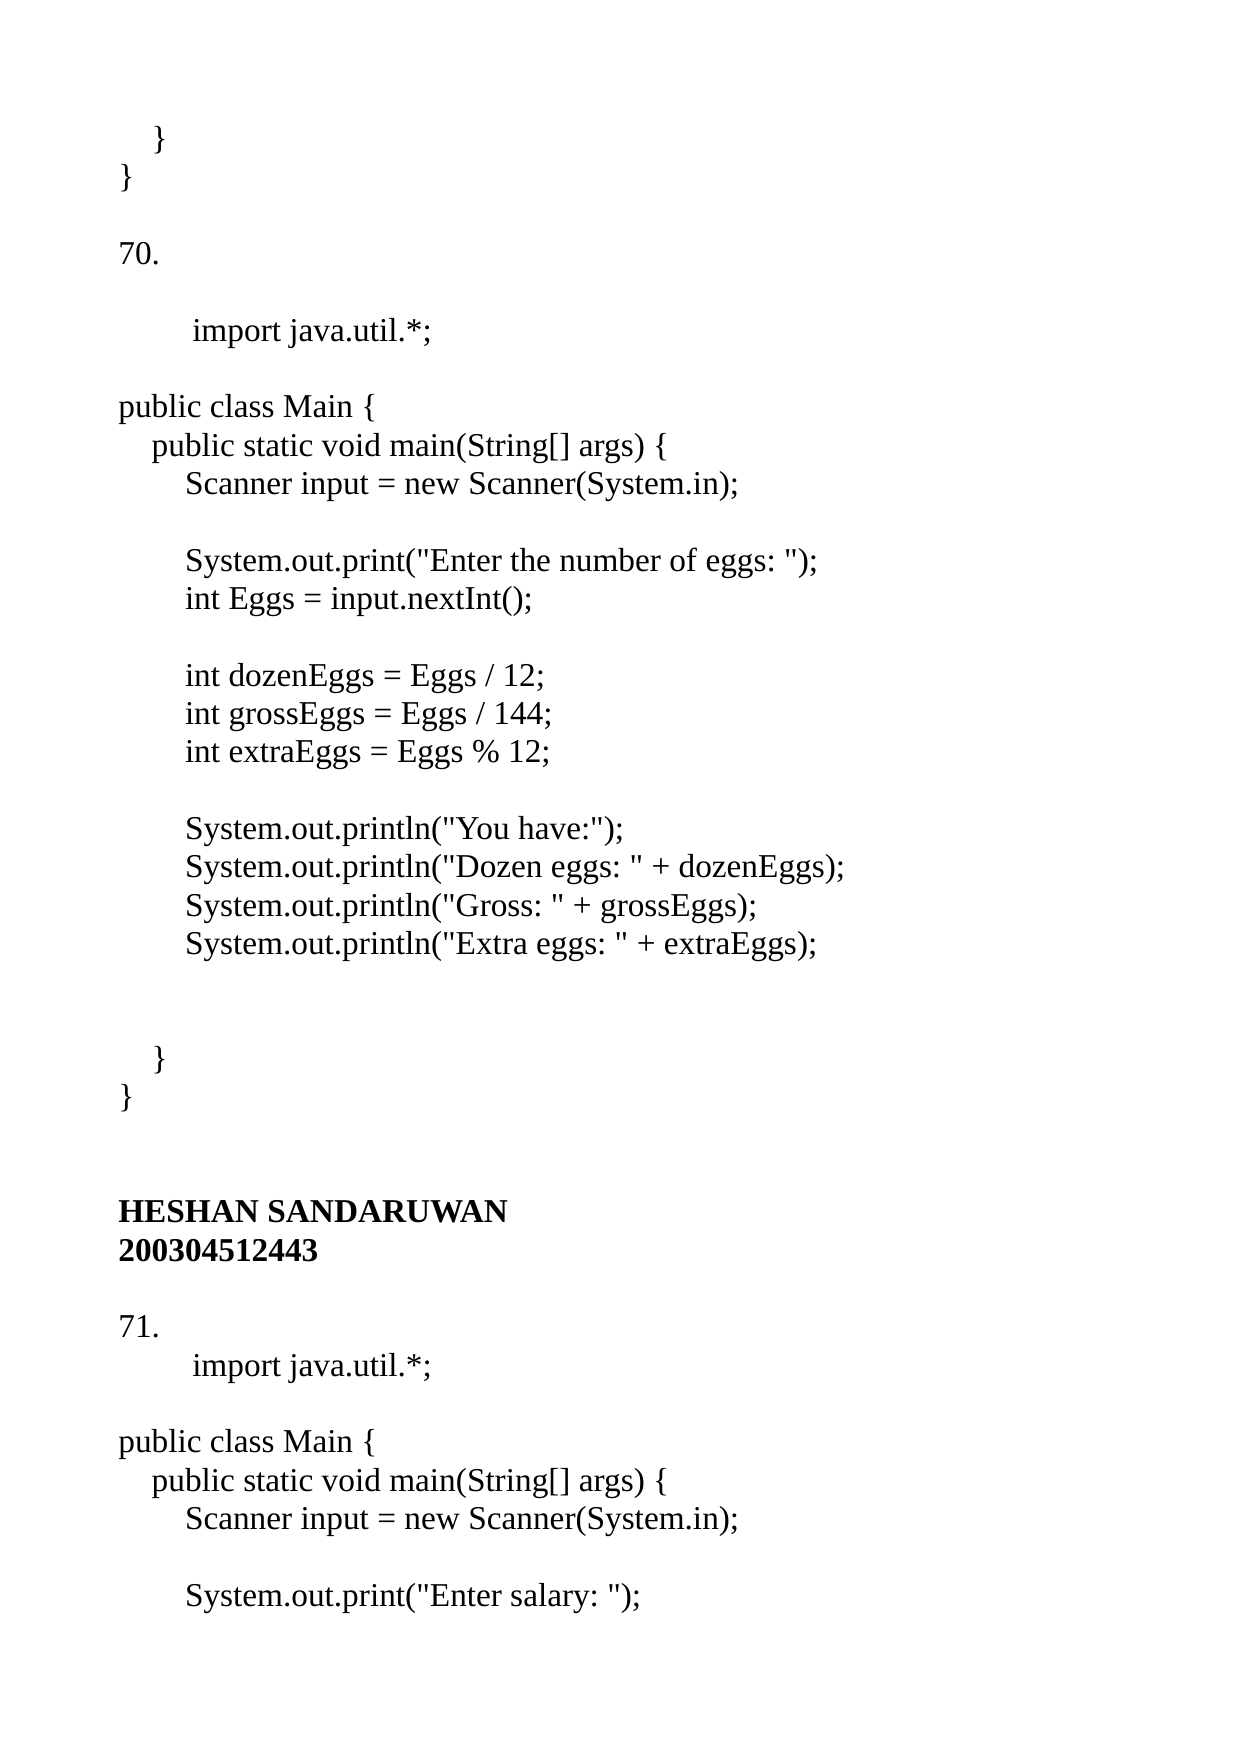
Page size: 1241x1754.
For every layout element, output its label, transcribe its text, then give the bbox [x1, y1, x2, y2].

text int grossEggs = Eggs / 144; [118, 693, 1122, 731]
text public static void main(String[] args) { [118, 1460, 1122, 1498]
text HESHAN SANDARUWAN [118, 1191, 1122, 1230]
text int dozenEggs = Eggs / 12; [118, 655, 1122, 693]
text 200304512443 [118, 1230, 1122, 1268]
text Scanner input = new Scanner(System.in); [118, 1498, 1122, 1536]
text System.out.print("Enter salary: "); [118, 1575, 1122, 1613]
text } [118, 118, 1122, 156]
text } [118, 156, 1122, 195]
text System.out.println("You have:"); [118, 808, 1122, 846]
text public class Main { [118, 1421, 1122, 1460]
text int extraEggs = Eggs % 12; [118, 731, 1122, 770]
text } [118, 1038, 1122, 1076]
text System.out.println("Gross: " + grossEggs); [118, 885, 1122, 923]
text 71. [118, 1306, 1122, 1345]
text import java.util.*; [118, 1345, 1122, 1383]
text System.out.print("Enter the number of eggs: "); [118, 540, 1122, 578]
text public static void main(String[] args) { [118, 425, 1122, 463]
text Scanner input = new Scanner(System.in); [118, 463, 1122, 501]
text import java.util.*; [118, 310, 1122, 348]
text System.out.println("Dozen eggs: " + dozenEggs); [118, 846, 1122, 885]
text int Eggs = input.nextInt(); [118, 578, 1122, 616]
text System.out.println("Extra eggs: " + extraEggs); [118, 923, 1122, 961]
text 70. [118, 233, 1122, 271]
text } [118, 1076, 1122, 1115]
text public class Main { [118, 386, 1122, 425]
